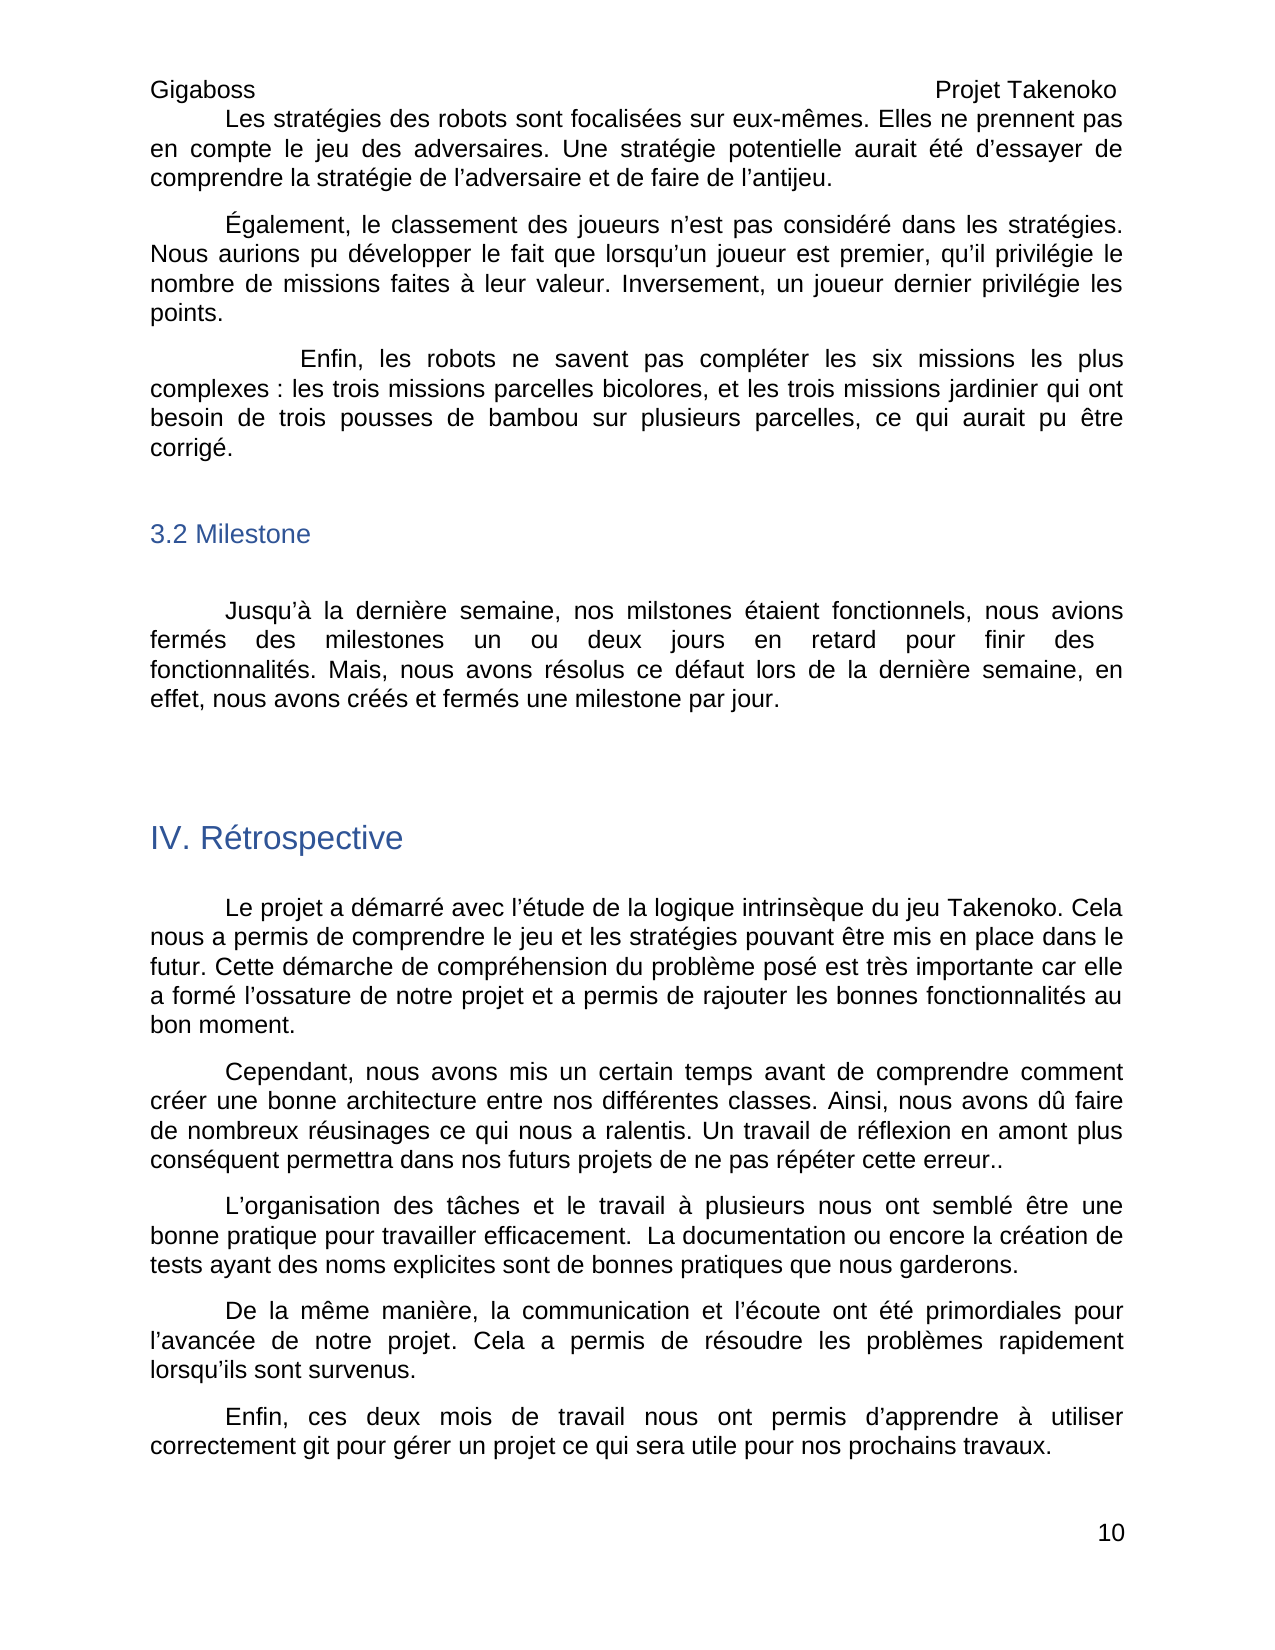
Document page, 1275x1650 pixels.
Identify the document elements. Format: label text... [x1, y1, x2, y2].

text L’organisation des tâches et le travail à plusieurs nous ont semblé être une bonne pratique pour travailler efficacement. La documentation ou encore la création de tests ayant des noms explicites sont de bonnes pratiques que nous garderons. [150, 1191, 1125, 1279]
text Cependant, nous avons mis un certain temps avant de comprendre comment créer une bonne architecture entre nos différentes classes. Ainsi, nous avons dû faire de nombreux réusinages ce qui nous a ralentis. Un travail de réflexion en amont plus conséquent permettra dans nos futurs projets de ne pas répéter cette erreur.. [150, 1056, 1125, 1174]
text Également, le classement des joueurs n’est pas considéré dans les stratégies. Nous aurions pu développer le fait que lorsqu’un joueur est premier, qu’il privilégie le nombre de missions faites à leur valeur. Inversement, un joueur dernier privilégie les points. [150, 209, 1125, 327]
text Les stratégies des robots sont focalisées sur eux-mêmes. Elles ne prennent pas en compte le jeu des adversaires. Une stratégie potentielle aurait été d’essayer de comprendre la stratégie de l’adversaire et de faire de l’antijeu. [150, 104, 1125, 192]
text Jusqu’à la dernière semaine, nos milstones étaient fonctionnels, nous avions fermés des milestones un ou deux jours en retard pour finir des fonctionnalités. Mais, nous avons résolus ce défaut lors de la dernière semaine, en effet, nous avons créés et fermés une milestone par jour. [150, 595, 1125, 713]
subtitle IV. Rétrospective [150, 818, 1125, 856]
text Le projet a démarré avec l’étude de la logique intrinsèque du jeu Takenoko. Cela nous a permis de comprendre le jeu et les stratégies pouvant être mis en place dans le futur. Cette démarche de compréhension du problème posé est très importante car elle a formé l’ossature de notre projet et a permis de rajouter les bonnes fonctionnalités au bon moment. [150, 892, 1125, 1039]
subtitle 3.2 Milestone [150, 518, 1125, 549]
text Enfin, ces deux mois de travail nous ont permis d’apprendre à utiliser correctement git pour gérer un projet ce qui sera utile pour nos prochains travaux. [150, 1401, 1125, 1460]
text Enfin, les robots ne savent pas compléter les six missions les plus complexes : les trois missions parcelles bicolores, et les trois missions jardinier qui ont besoin de trois pousses de bambou sur plusieurs parcelles, ce qui aurait pu être corrigé. [150, 343, 1125, 461]
text De la même manière, la communication et l’écoute ont été primordiales pour l’avancée de notre projet. Cela a permis de résoudre les problèmes rapidement lorsqu’ils sont survenus. [150, 1296, 1125, 1384]
